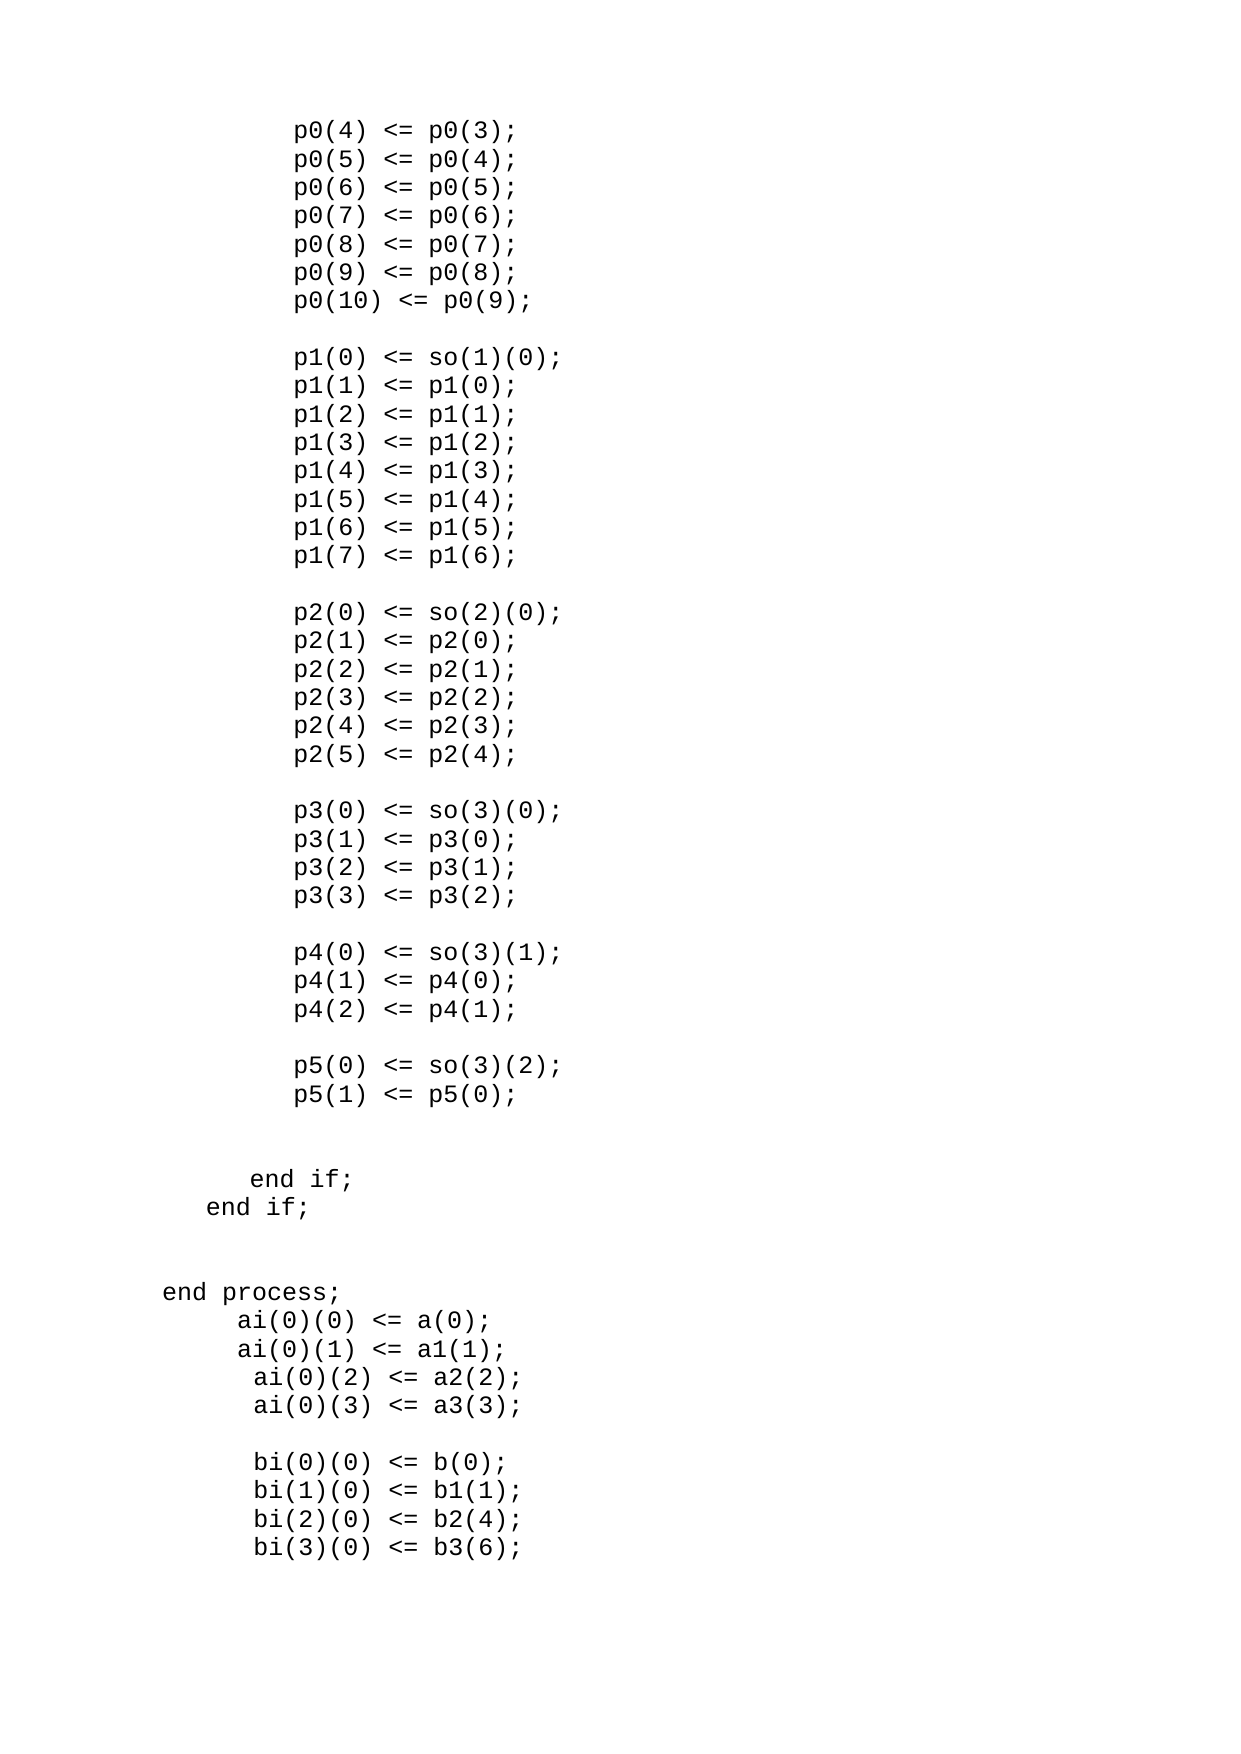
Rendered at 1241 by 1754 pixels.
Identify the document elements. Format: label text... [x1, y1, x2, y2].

text end if; [118, 1195, 1122, 1223]
text ai(0)(2) <= a2(2); [118, 1365, 1122, 1393]
text p3(2) <= p3(1); [118, 855, 1122, 883]
text p4(0) <= so(3)(1); [118, 940, 1122, 968]
text ai(0)(1) <= a1(1); [118, 1336, 1122, 1365]
text p1(1) <= p1(0); [118, 373, 1122, 401]
text p1(0) <= so(1)(0); [118, 345, 1122, 373]
text p4(1) <= p4(0); [118, 968, 1122, 996]
text p2(1) <= p2(0); [118, 628, 1122, 656]
text p0(8) <= p0(7); [118, 231, 1122, 260]
text p2(3) <= p2(2); [118, 685, 1122, 713]
text p1(5) <= p1(4); [118, 486, 1122, 515]
text bi(3)(0) <= b3(6); [118, 1535, 1122, 1563]
text ai(0)(3) <= a3(3); [118, 1393, 1122, 1421]
text p3(1) <= p3(0); [118, 826, 1122, 855]
text end process; [118, 1280, 1122, 1308]
text p0(10) <= p0(9); [118, 288, 1122, 316]
text p0(4) <= p0(3); [118, 118, 1122, 146]
text bi(0)(0) <= b(0); [118, 1450, 1122, 1478]
text p0(5) <= p0(4); [118, 146, 1122, 175]
text p1(4) <= p1(3); [118, 458, 1122, 486]
text p1(3) <= p1(2); [118, 430, 1122, 458]
text p0(6) <= p0(5); [118, 175, 1122, 203]
text p3(3) <= p3(2); [118, 883, 1122, 911]
text p1(2) <= p1(1); [118, 401, 1122, 430]
text p0(7) <= p0(6); [118, 203, 1122, 231]
text p4(2) <= p4(1); [118, 996, 1122, 1025]
text p2(5) <= p2(4); [118, 741, 1122, 770]
text p2(4) <= p2(3); [118, 713, 1122, 741]
text p2(2) <= p2(1); [118, 656, 1122, 685]
text p1(7) <= p1(6); [118, 543, 1122, 571]
text p3(0) <= so(3)(0); [118, 798, 1122, 826]
text p2(0) <= so(2)(0); [118, 600, 1122, 628]
text p0(9) <= p0(8); [118, 260, 1122, 288]
text p1(6) <= p1(5); [118, 515, 1122, 543]
text p5(0) <= so(3)(2); [118, 1053, 1122, 1081]
text bi(2)(0) <= b2(4); [118, 1506, 1122, 1535]
text ai(0)(0) <= a(0); [118, 1308, 1122, 1336]
text bi(1)(0) <= b1(1); [118, 1478, 1122, 1506]
text end if; [118, 1166, 1122, 1195]
text p5(1) <= p5(0); [118, 1081, 1122, 1110]
